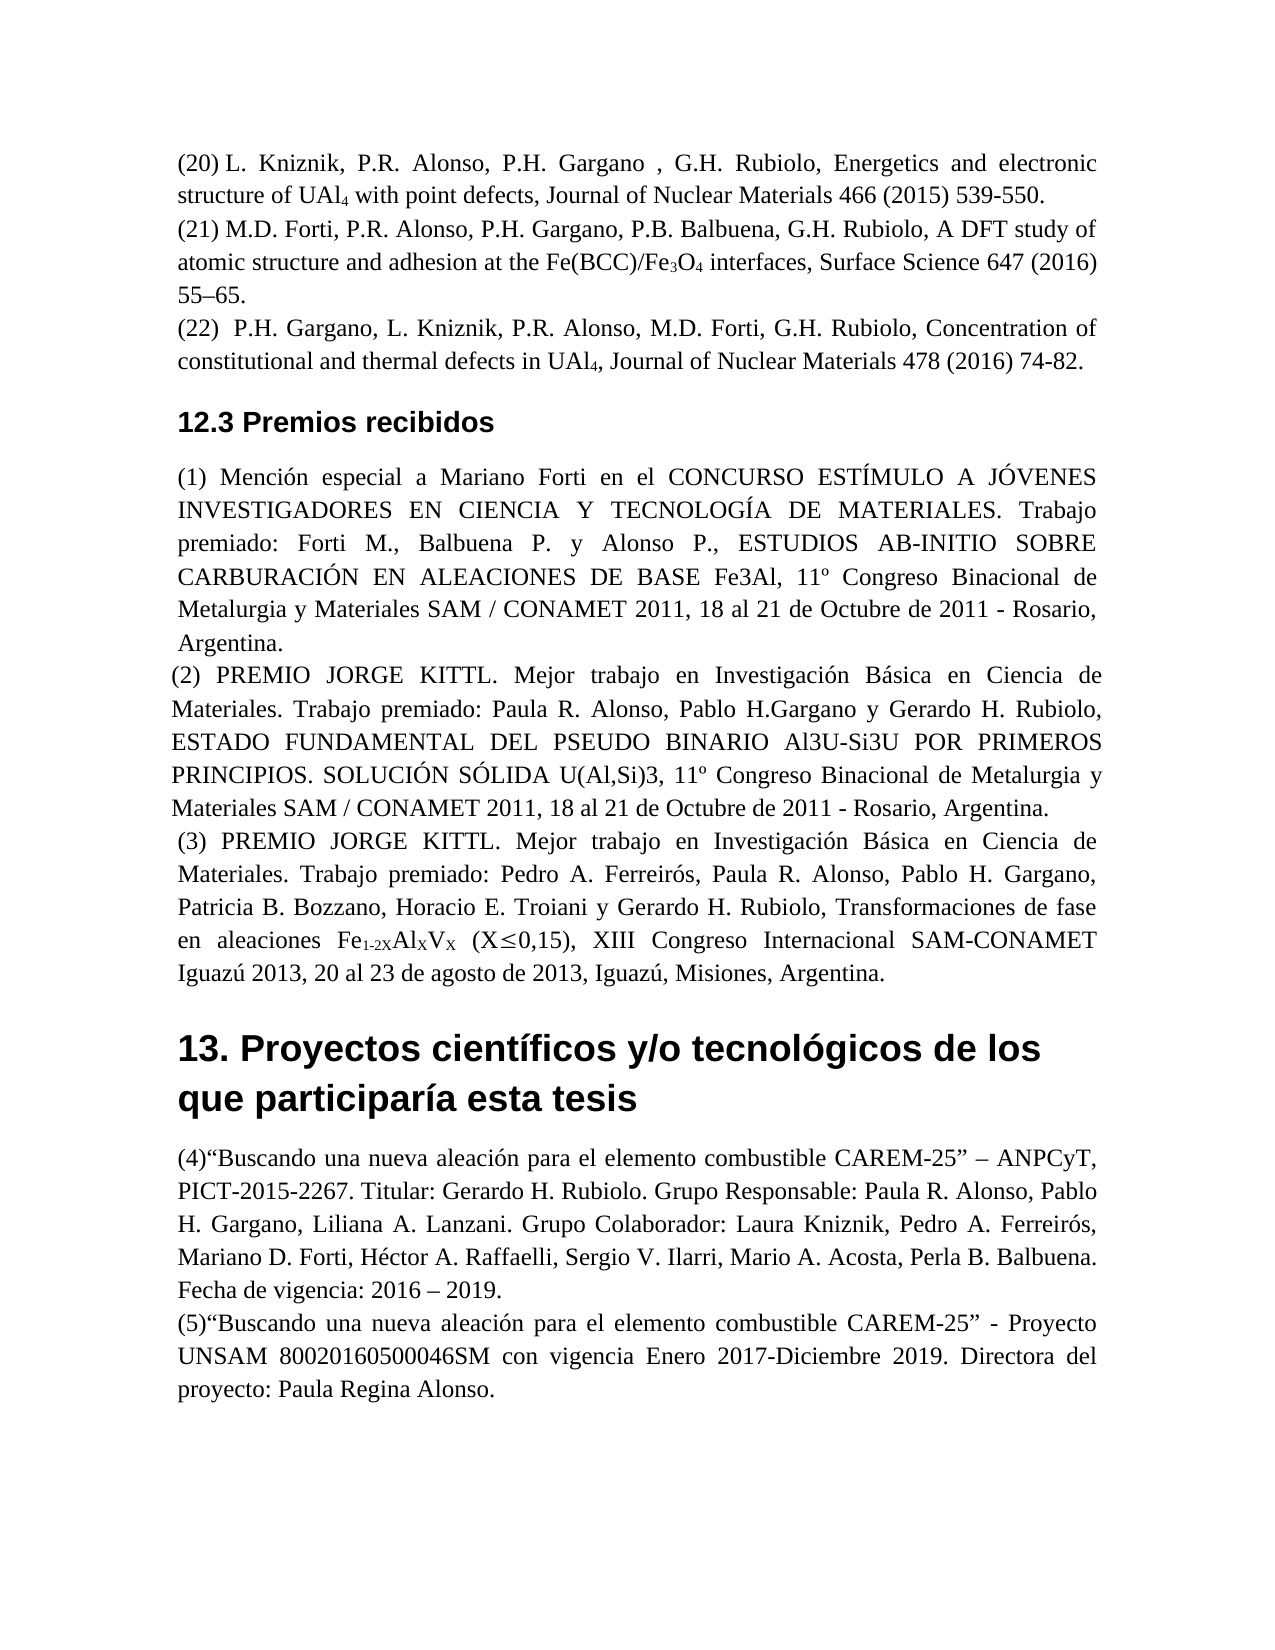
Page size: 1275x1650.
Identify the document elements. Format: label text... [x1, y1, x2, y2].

list PREMIO JORGE KITTL. Mejor trabajo en Investigación Básica en Ciencia de Materiales. Trabajo premiado: Pedro A. Ferreirós, Paula R. Alonso, Pablo H. Gargano, Patricia B. Bozzano, Horacio E. Troiani y Gerardo H. Rubiolo, Transformaciones de fase en aleaciones Fe1-2XAlXVX (X0,15), XIII Congreso Internacional SAM-CONAMET Iguazú 2013, 20 al 23 de agosto de 2013, Iguazú, Misiones, Argentina. [177, 826, 1098, 987]
list P.H. Gargano, L. Kniznik, P.R. Alonso, M.D. Forti, G.H. Rubiolo, Concentration of constitutional and thermal defects in UAl4, Journal of Nuclear Materials 478 (2016) 74-82. [177, 313, 1098, 374]
list M.D. Forti, P.R. Alonso, P.H. Gargano, P.B. Balbuena, G.H. Rubiolo, A DFT study of atomic structure and adhesion at the Fe(BCC)/Fe3O4 interfaces, Surface Science 647 (2016) 55–65. [177, 214, 1098, 308]
subtitle Proyectos científicos y/o tecnológicos de los que participaría esta tesis [177, 1026, 1098, 1119]
list PREMIO JORGE KITTL. Mejor trabajo en Investigación Básica en Ciencia de Materiales. Trabajo premiado: Paula R. Alonso, Pablo H.Gargano y Gerardo H. Rubiolo, ESTADO FUNDAMENTAL DEL PSEUDO BINARIO Al3U-Si3U POR PRIMEROS PRINCIPIOS. SOLUCIÓN SÓLIDA U(Al,Si)3, 11º Congreso Binacional de Metalurgia y Materiales SAM / CONAMET 2011, 18 al 21 de Octubre de 2011 - Rosario, Argentina. [171, 661, 1104, 821]
list L. Kniznik, P.R. Alonso, P.H. Gargano , G.H. Rubiolo, Energetics and electronic structure of UAl4 with point defects, Journal of Nuclear Materials 466 (2015) 539-550. [177, 148, 1098, 209]
list Mención especial a Mariano Forti en el CONCURSO ESTÍMULO A JÓVENES INVESTIGADORES EN CIENCIA Y TECNOLOGÍA DE MATERIALES. Trabajo premiado: Forti M., Balbuena P. y Alonso P., ESTUDIOS AB-INITIO SOBRE CARBURACIÓN EN ALEACIONES DE BASE Fe3Al, 11º Congreso Binacional de Metalurgia y Materiales SAM / CONAMET 2011, 18 al 21 de Octubre de 2011 - Rosario, Argentina. [177, 462, 1098, 656]
subtitle Premios recibidos [177, 406, 1098, 439]
list “Buscando una nueva aleación para el elemento combustible CAREM-25” - Proyecto UNSAM 80020160500046SM con vigencia Enero 2017-Diciembre 2019. Directora del proyecto: Paula Regina Alonso. [177, 1308, 1098, 1403]
list “Buscando una nueva aleación para el elemento combustible CAREM-25” – ANPCyT, PICT-2015-2267. Titular: Gerardo H. Rubiolo. Grupo Responsable: Paula R. Alonso, Pablo H. Gargano, Liliana A. Lanzani. Grupo Colaborador: Laura Kniznik, Pedro A. Ferreirós, Mariano D. Forti, Héctor A. Raffaelli, Sergio V. Ilarri, Mario A. Acosta, Perla B. Balbuena. Fecha de vigencia: 2016 – 2019. [177, 1143, 1098, 1304]
